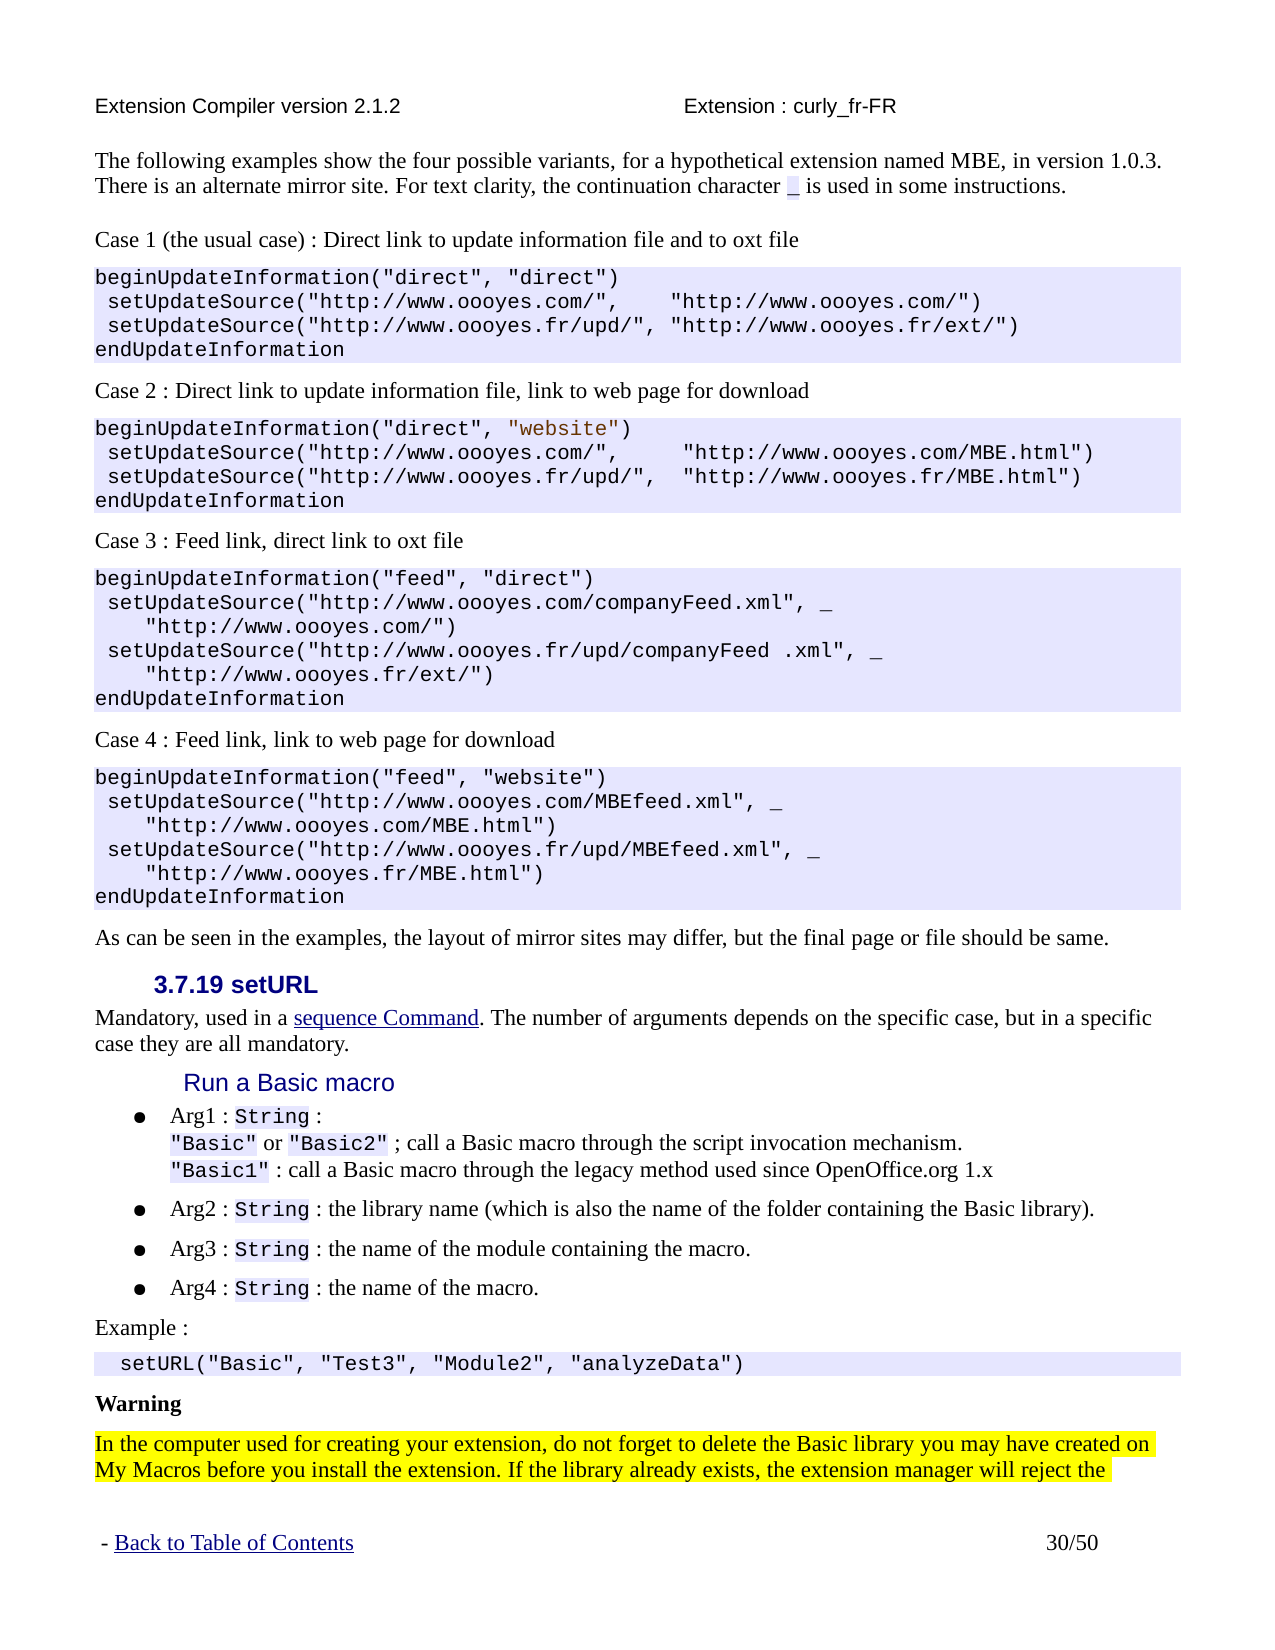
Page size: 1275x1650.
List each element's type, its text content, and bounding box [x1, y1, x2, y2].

text Mandatory, used in a sequence Command. The number of arguments depends on the specific case, but in a specific case they are all mandatory. [94, 1005, 1181, 1056]
text Case 2 : Direct link to update information file, link to web page for download [94, 378, 1181, 403]
text setUpdateSource("http://www.oooyes.fr/upd/companyFeed .xml", _ [94, 640, 1181, 664]
text In the computer used for creating your extension, do not forget to delete the Basic library you may have created on My Macros before you install the extension. If the library already exists, the extension manager will reject the [94, 1431, 1181, 1482]
text Warning [94, 1391, 1181, 1416]
subtitle setURL [153, 971, 1181, 999]
text setUpdateSource("http://www.oooyes.fr/upd/MBEfeed.xml", _ [94, 838, 1181, 862]
text beginUpdateInformation("direct", "website") [619, 418, 1181, 442]
text setUpdateSource("http://www.oooyes.fr/upd/", "http://www.oooyes.fr/ext/") [94, 315, 1181, 339]
text "http://www.oooyes.com/MBE.html") [94, 814, 1181, 838]
text setUpdateSource("http://www.oooyes.com/MBEfeed.xml", _ [94, 791, 1181, 814]
list Arg2 : String : the library name (which is also the name of the folder containing the Basic library). [132, 1196, 1181, 1223]
text Case 4 : Feed link, link to web page for download [94, 727, 1181, 752]
text "http://www.oooyes.com/") [94, 616, 1181, 640]
text beginUpdateInformation("feed", "website") [94, 767, 1181, 791]
text setUpdateSource("http://www.oooyes.com/", "http://www.oooyes.com/MBE.html") [94, 442, 1181, 466]
text beginUpdateInformation("feed", "direct") [94, 568, 1181, 592]
text endUpdateInformation [94, 339, 1181, 363]
text setUpdateSource("http://www.oooyes.com/", "http://www.oooyes.com/") [94, 291, 1181, 315]
text endUpdateInformation [94, 489, 1181, 513]
text beginUpdateInformation("direct", "direct") [94, 267, 1181, 291]
text setURL("Basic", "Test3", "Module2", "analyzeData") [94, 1352, 1181, 1376]
text Case 3 : Feed link, direct link to oxt file [94, 528, 1181, 554]
list Arg3 : String : the name of the module containing the macro. [132, 1235, 1181, 1262]
text As can be seen in the examples, the layout of mirror sites may differ, but the final page or file should be same. [94, 925, 1181, 951]
list Arg1 : String : "Basic" or "Basic2" ; call a Basic macro through the script invocation mechanism. "Basic1" : call a Basic macro through the legacy method used since OpenOffice.org 1.x [132, 1102, 1181, 1183]
text endUpdateInformation [94, 688, 1181, 712]
text beginUpdateInformation("direct", "website") [94, 418, 507, 442]
text endUpdateInformation [94, 886, 1181, 910]
subtitle Run a Basic macro [183, 1068, 1181, 1097]
text "http://www.oooyes.fr/MBE.html") [94, 862, 1181, 886]
list Arg4 : String : the name of the macro. [132, 1275, 1181, 1302]
text setUpdateSource("http://www.oooyes.fr/upd/", "http://www.oooyes.fr/MBE.html") [94, 466, 1181, 489]
text setUpdateSource("http://www.oooyes.com/companyFeed.xml", _ [94, 592, 1181, 616]
text The following examples show the four possible variants, for a hypothetical extension named MBE, in version 1.0.3. There is an alternate mirror site. For text clarity, the continuation character _ is used in some instructions. [94, 147, 1181, 200]
text Example : [94, 1314, 1181, 1340]
text Case 1 (the usual case) : Direct link to update information file and to oxt file [94, 227, 1181, 253]
text "http://www.oooyes.fr/ext/") [94, 664, 1181, 688]
